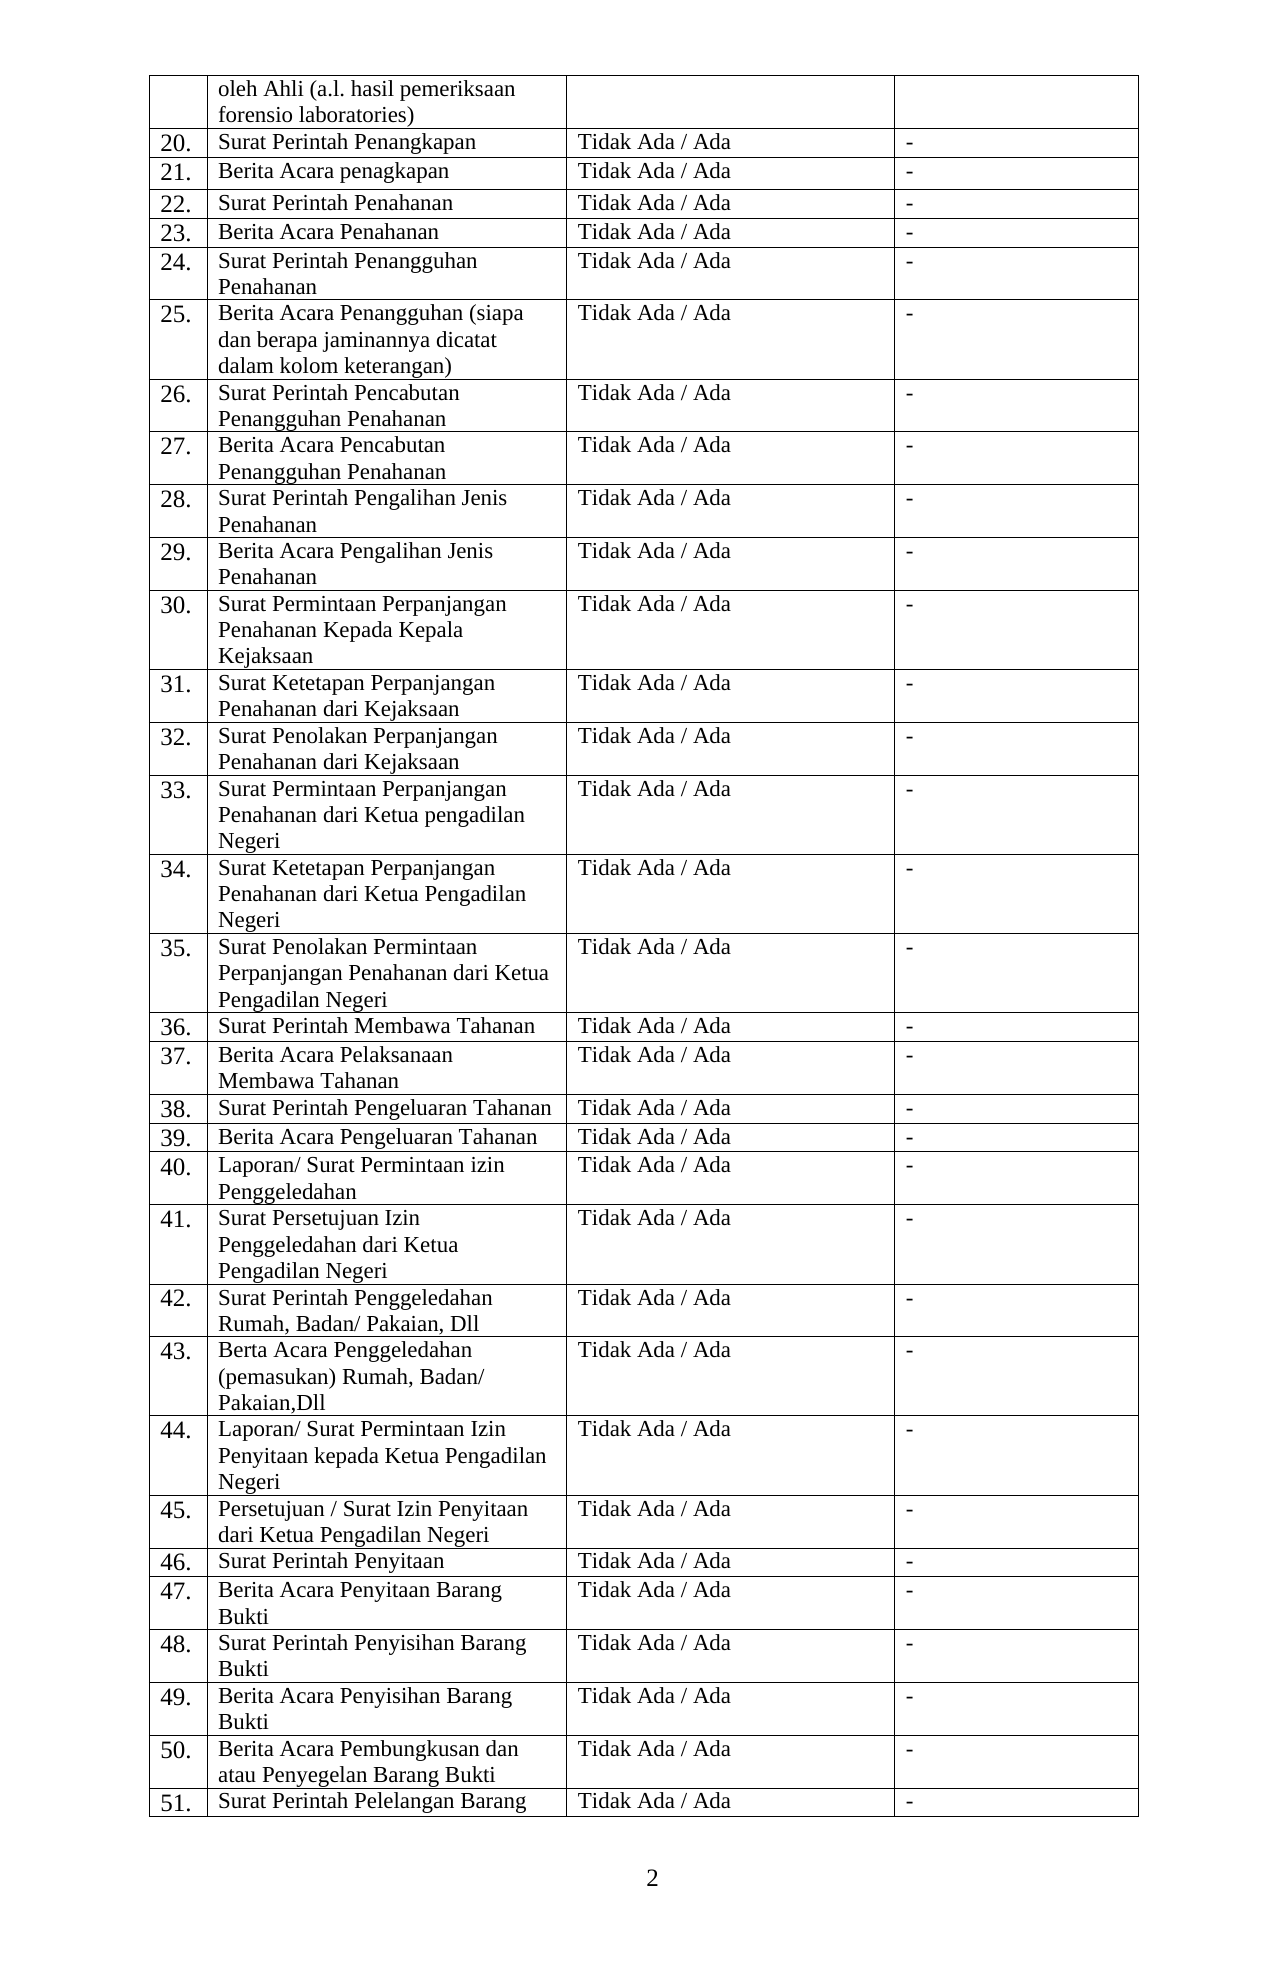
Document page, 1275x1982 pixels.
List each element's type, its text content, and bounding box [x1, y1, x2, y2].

table_cell Surat Permintaan Perpanjangan Penahanan dari Ketua pengadilan Negeri [208, 776, 566, 854]
table_cell - [895, 300, 1138, 378]
table_cell Berita Acara Penangguhan (siapa dan berapa jaminannya dicatat dalam kolom keterangan) [208, 300, 566, 378]
table_cell - [895, 1095, 1138, 1123]
table_cell - [895, 1789, 1138, 1816]
table_cell [150, 670, 207, 722]
table_cell Berita Acara Pencabutan Penangguhan Penahanan [208, 432, 566, 484]
table_cell Tidak Ada / Ada [567, 1337, 894, 1415]
table_cell [150, 934, 207, 1012]
table_cell Surat Ketetapan Perpanjangan Penahanan dari Kejaksaan [208, 670, 566, 722]
table_cell Tidak Ada / Ada [567, 380, 894, 431]
table_cell Tidak Ada / Ada [567, 538, 894, 590]
table_cell [150, 219, 207, 247]
table_cell oleh Ahli (a.l. hasil pemeriksaan forensio laboratories) [208, 76, 566, 128]
table_cell Surat Ketetapan Perpanjangan Penahanan dari Ketua Pengadilan Negeri [208, 855, 566, 933]
table_cell - [895, 934, 1138, 1012]
table_cell Tidak Ada / Ada [567, 1013, 894, 1041]
table_cell [150, 538, 207, 590]
table_cell - [895, 1577, 1138, 1629]
table_cell Laporan/ Surat Permintaan Izin Penyitaan kepada Ketua Pengadilan Negeri [208, 1416, 566, 1494]
table_cell [150, 76, 207, 128]
table_cell Tidak Ada / Ada [567, 1205, 894, 1283]
table_cell Tidak Ada / Ada [567, 723, 894, 774]
table_cell Surat Perintah Pengalihan Jenis Penahanan [208, 485, 566, 537]
table_cell Tidak Ada / Ada [567, 591, 894, 669]
table_cell [150, 1736, 207, 1787]
table_cell Tidak Ada / Ada [567, 934, 894, 1012]
table_cell - [895, 1124, 1138, 1151]
table_cell Surat Penolakan Perpanjangan Penahanan dari Kejaksaan [208, 723, 566, 774]
table_cell Laporan/ Surat Permintaan izin Penggeledahan [208, 1152, 566, 1204]
table_cell Berita Acara Penahanan [208, 219, 566, 247]
table_cell Tidak Ada / Ada [567, 485, 894, 537]
table_cell - [895, 219, 1138, 247]
table_cell - [895, 1736, 1138, 1787]
table_cell [150, 1496, 207, 1547]
table_cell Tidak Ada / Ada [567, 219, 894, 247]
table_cell Persetujuan / Surat Izin Penyitaan dari Ketua Pengadilan Negeri [208, 1496, 566, 1547]
table_cell [150, 300, 207, 378]
table_cell Surat Perintah Penyisihan Barang Bukti [208, 1630, 566, 1682]
table_cell Tidak Ada / Ada [567, 855, 894, 933]
table_cell - [895, 591, 1138, 669]
table_cell Tidak Ada / Ada [567, 432, 894, 484]
table_cell - [895, 129, 1138, 157]
table_cell Surat Perintah Pengeluaran Tahanan [208, 1095, 566, 1123]
table_cell - [895, 1013, 1138, 1041]
table_cell Tidak Ada / Ada [567, 1736, 894, 1787]
table_cell Berita Acara Pembungkusan dan atau Penyegelan Barang Bukti [208, 1736, 566, 1787]
table_cell Surat Perintah Penyitaan [208, 1549, 566, 1576]
table_cell [150, 1683, 207, 1735]
table_cell Surat Perintah Penahanan [208, 190, 566, 218]
table_cell Tidak Ada / Ada [567, 776, 894, 854]
table_cell Surat Persetujuan Izin Penggeledahan dari Ketua Pengadilan Negeri [208, 1205, 566, 1283]
table_cell - [895, 1337, 1138, 1415]
table_cell [150, 432, 207, 484]
table_cell Tidak Ada / Ada [567, 1577, 894, 1629]
table_cell Berita Acara Pelaksanaan Membawa Tahanan [208, 1042, 566, 1094]
table_cell - [895, 1285, 1138, 1336]
table_cell Tidak Ada / Ada [567, 1549, 894, 1576]
table_cell - [895, 1630, 1138, 1682]
table_cell Tidak Ada / Ada [567, 1683, 894, 1735]
table_cell - [895, 723, 1138, 774]
table_cell Tidak Ada / Ada [567, 129, 894, 157]
table_cell [150, 591, 207, 669]
table_cell Tidak Ada / Ada [567, 1152, 894, 1204]
table_cell Tidak Ada / Ada [567, 300, 894, 378]
table_cell [150, 248, 207, 299]
table_cell - [895, 1496, 1138, 1547]
table_cell - [895, 158, 1138, 189]
table_cell Surat Perintah Penangkapan [208, 129, 566, 157]
table_cell [150, 1337, 207, 1415]
table_cell [150, 158, 207, 189]
table_cell [150, 1416, 207, 1494]
table_cell Tidak Ada / Ada [567, 1416, 894, 1494]
table_cell [150, 1095, 207, 1123]
table_cell Surat Permintaan Perpanjangan Penahanan Kepada Kepala Kejaksaan [208, 591, 566, 669]
table_cell - [895, 190, 1138, 218]
table_cell - [895, 1416, 1138, 1494]
table_cell [150, 776, 207, 854]
table_cell Tidak Ada / Ada [567, 1095, 894, 1123]
table_cell Tidak Ada / Ada [567, 1496, 894, 1547]
table_cell [150, 1042, 207, 1094]
table_cell [150, 485, 207, 537]
table_cell Berita Acara Pengalihan Jenis Penahanan [208, 538, 566, 590]
table_cell - [895, 380, 1138, 431]
table_cell - [895, 1549, 1138, 1576]
table_cell [150, 1549, 207, 1576]
table_cell - [895, 1205, 1138, 1283]
table_cell Surat Perintah Pencabutan Penangguhan Penahanan [208, 380, 566, 431]
table_cell Tidak Ada / Ada [567, 1042, 894, 1094]
table_cell - [895, 1683, 1138, 1735]
table_cell - [895, 76, 1138, 128]
table_cell Berita Acara Penyitaan Barang Bukti [208, 1577, 566, 1629]
table_cell [150, 1205, 207, 1283]
table_cell Surat Perintah Membawa Tahanan [208, 1013, 566, 1041]
table_cell Surat Perintah Penggeledahan Rumah, Badan/ Pakaian, Dll [208, 1285, 566, 1336]
table_cell Tidak Ada / Ada [567, 248, 894, 299]
table_cell - [895, 485, 1138, 537]
table_cell Tidak Ada / Ada [567, 190, 894, 218]
table_cell Surat Penolakan Permintaan Perpanjangan Penahanan dari Ketua Pengadilan Negeri [208, 934, 566, 1012]
table_cell - [895, 1152, 1138, 1204]
table_cell [150, 380, 207, 431]
table_cell - [895, 855, 1138, 933]
table_cell Tidak Ada / Ada [567, 670, 894, 722]
table_cell Berta Acara Penggeledahan (pemasukan) Rumah, Badan/ Pakaian,Dll [208, 1337, 566, 1415]
table_cell - [895, 432, 1138, 484]
table_cell - [895, 776, 1138, 854]
table_cell Berita Acara Penyisihan Barang Bukti [208, 1683, 566, 1735]
table_cell [150, 190, 207, 218]
table_cell - [895, 248, 1138, 299]
table_cell [150, 723, 207, 774]
table_cell - [895, 670, 1138, 722]
table_cell [567, 76, 894, 128]
table_cell [150, 1789, 207, 1816]
table_cell Tidak Ada / Ada [567, 1124, 894, 1151]
table_cell Berita Acara Pengeluaran Tahanan [208, 1124, 566, 1151]
table_cell Tidak Ada / Ada [567, 1285, 894, 1336]
table_cell [150, 1577, 207, 1629]
table_cell Surat Perintah Penangguhan Penahanan [208, 248, 566, 299]
table_cell [150, 855, 207, 933]
table_cell [150, 129, 207, 157]
table_cell - [895, 538, 1138, 590]
table_cell Berita Acara penagkapan [208, 158, 566, 189]
table_cell Surat Perintah Pelelangan Barang [208, 1789, 566, 1816]
table_cell Tidak Ada / Ada [567, 158, 894, 189]
table_cell Tidak Ada / Ada [567, 1789, 894, 1816]
table_cell [150, 1285, 207, 1336]
table_cell - [895, 1042, 1138, 1094]
table_cell [150, 1013, 207, 1041]
table_cell [150, 1152, 207, 1204]
table_cell [150, 1630, 207, 1682]
table_cell [150, 1124, 207, 1151]
table_cell Tidak Ada / Ada [567, 1630, 894, 1682]
